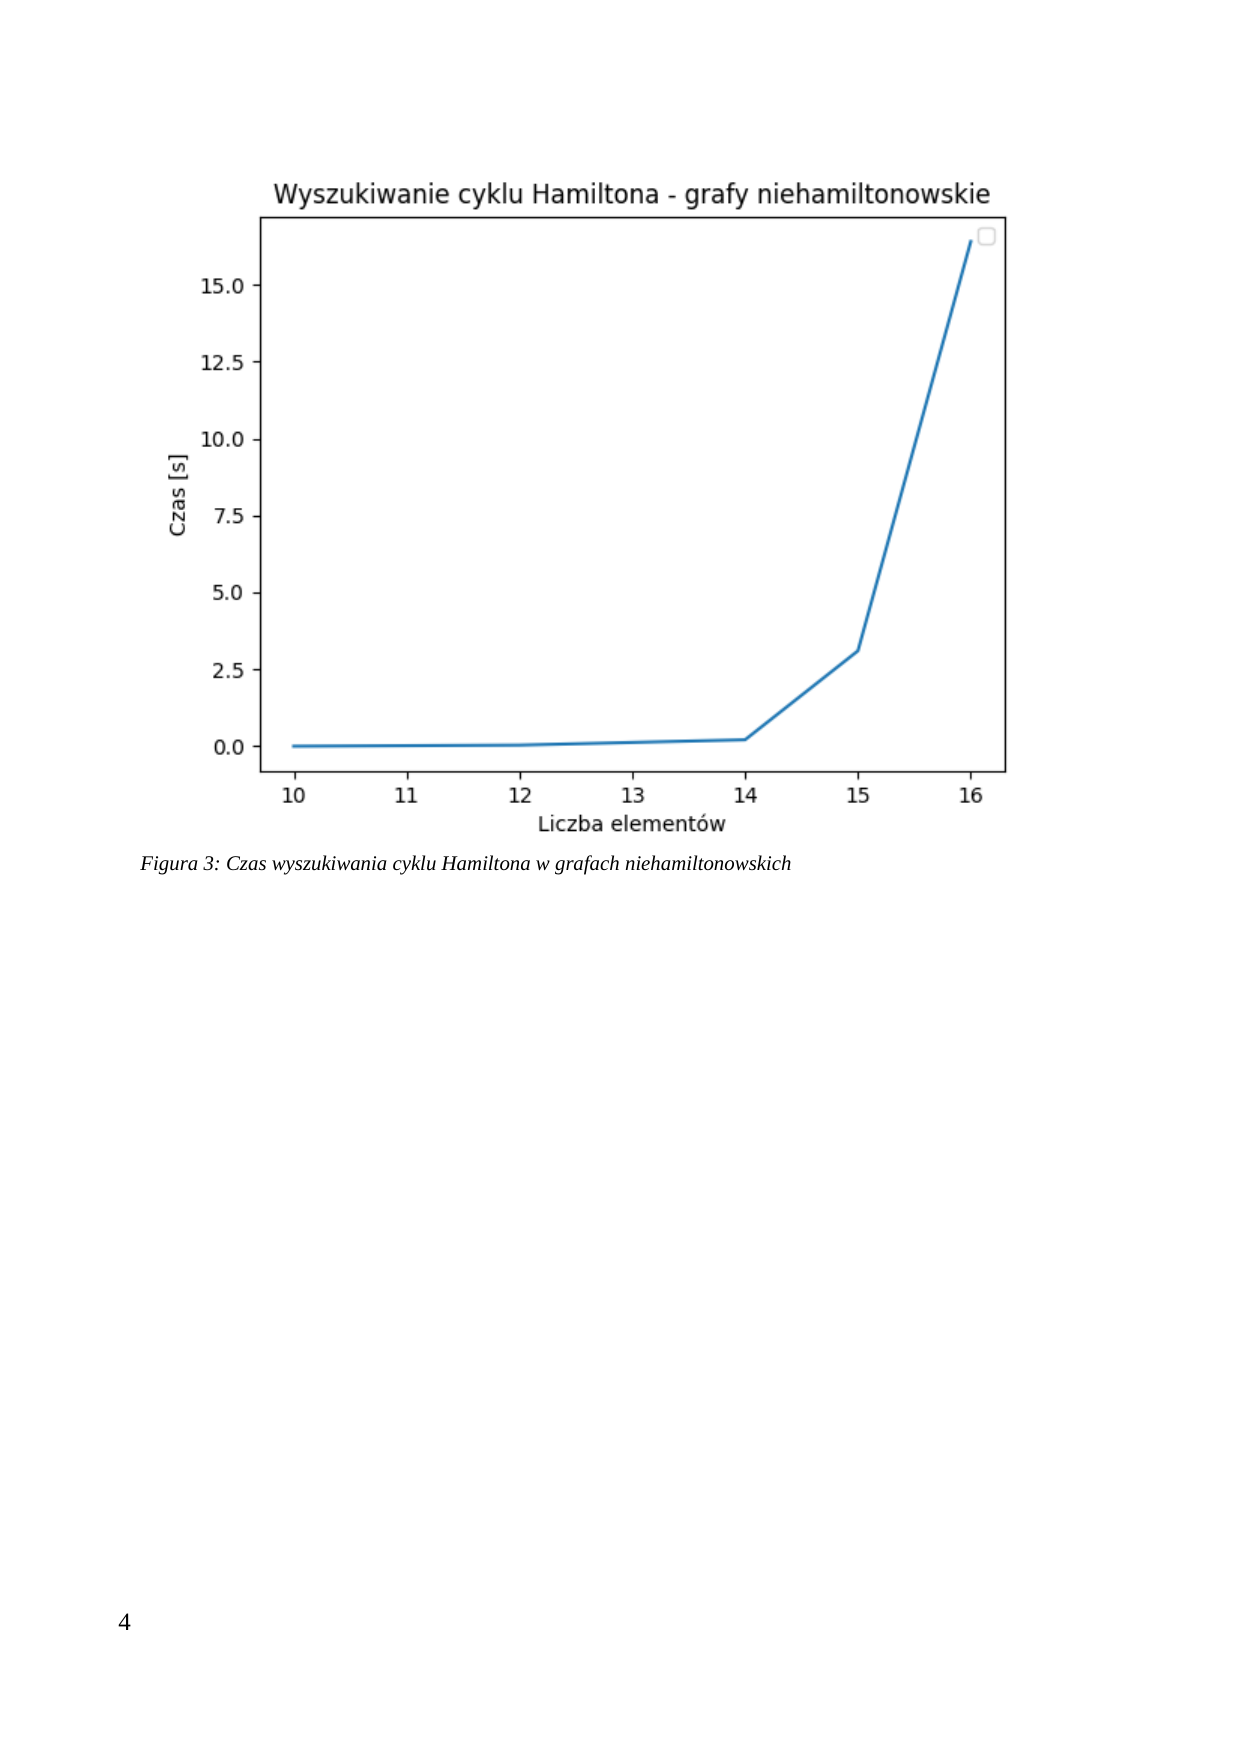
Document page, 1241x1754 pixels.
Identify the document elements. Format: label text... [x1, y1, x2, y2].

text Figura 3: Czas wyszukiwania cyklu Hamiltona w grafach niehamiltonowskich [140, 851, 1100, 875]
picture [140, 130, 1100, 851]
